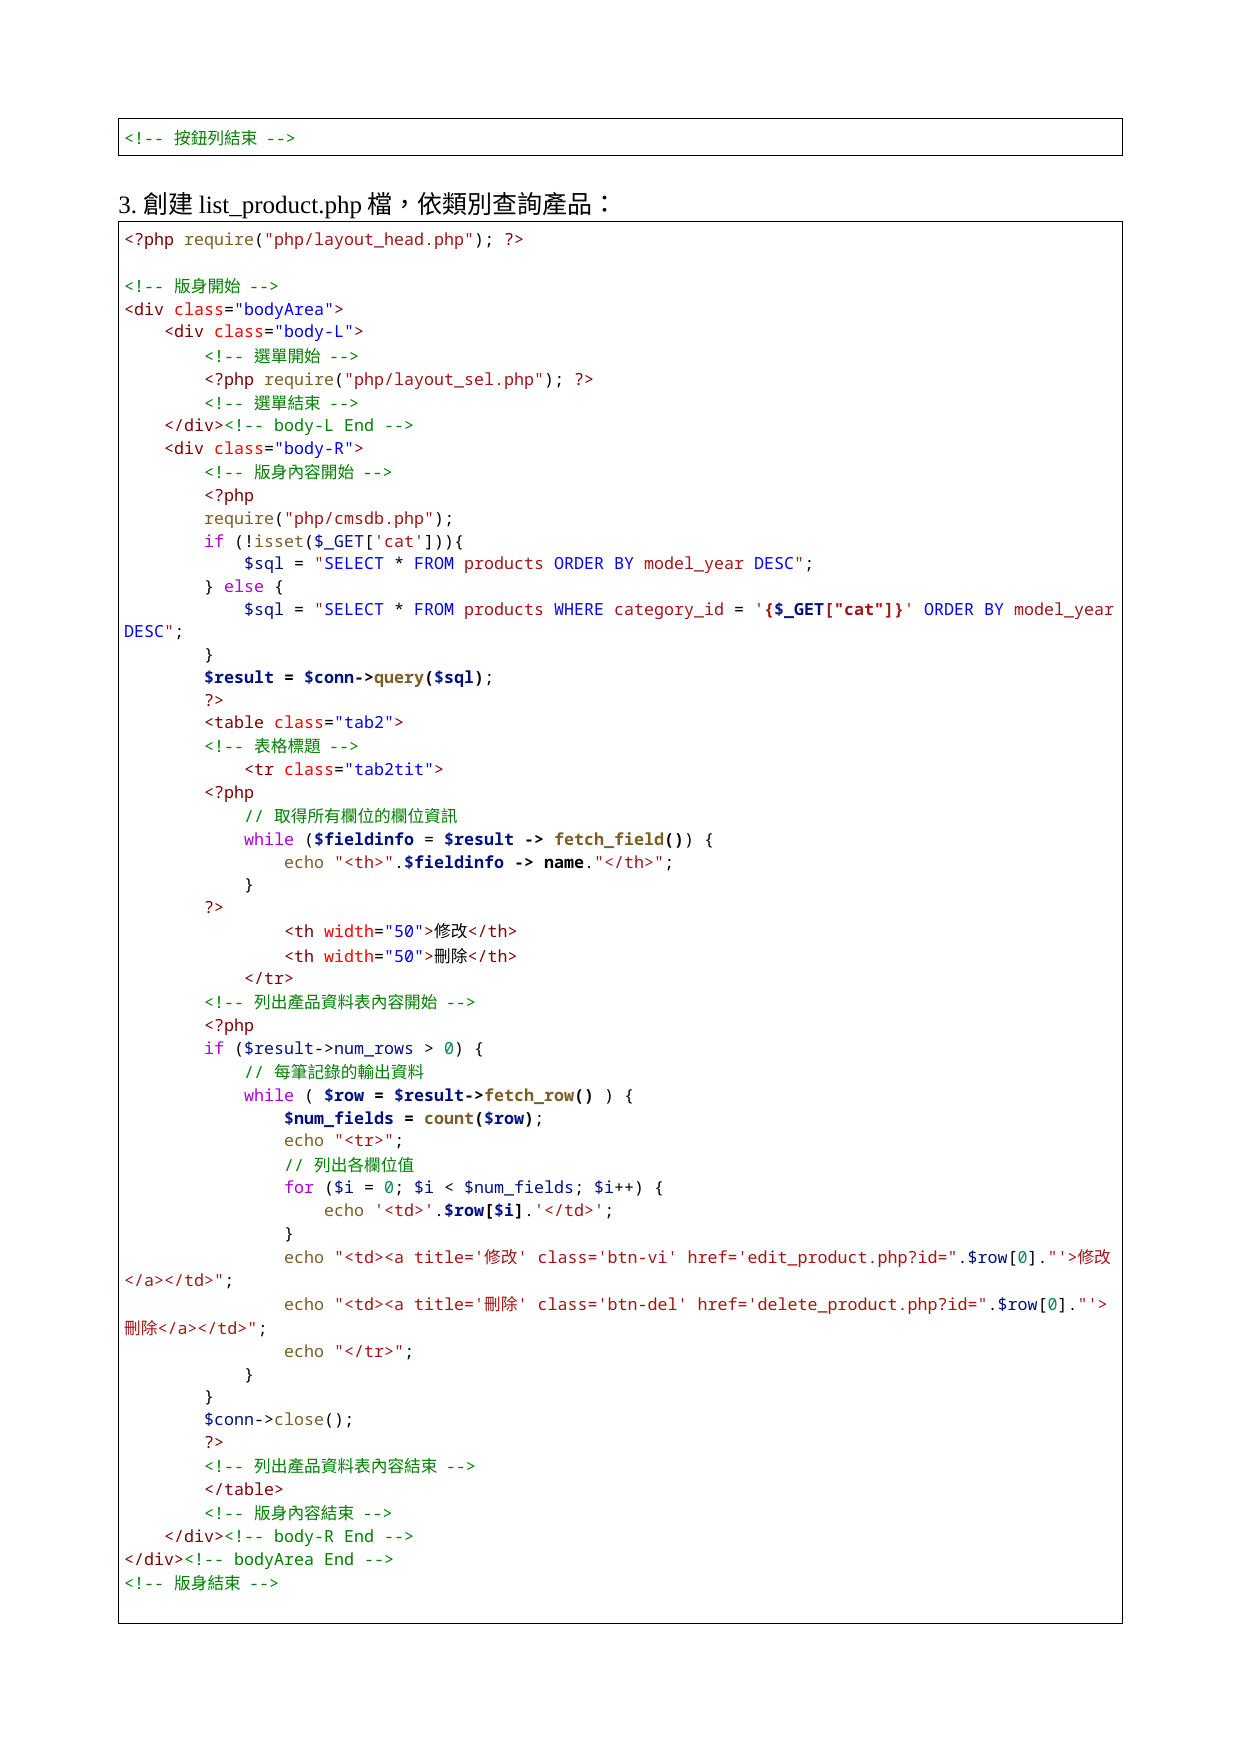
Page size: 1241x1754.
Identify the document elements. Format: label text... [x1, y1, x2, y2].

table_header <!-- 按鈕列結束 --> [119, 119, 1122, 155]
table_header <?php require("php/layout_head.php"); ?> <!-- 版身開始 --> <div class="bodyArea"> <div class="body-L"> <!-- 選單開始 --> <?php require("php/layout_sel.php"); ?> <!-- 選單結束 --> </div><!-- body-L End --> <div class="body-R"> <!-- 版身內容開始 --> <?php require("php/cmsdb.php"); if (!isset($_GET['cat'])){ $sql = "SELECT * FROM products ORDER BY model_year DESC"; } else { $sql = "SELECT * FROM products WHERE category_id = '{$_GET["cat"]}' ORDER BY model_year DESC"; } $result = $conn->query($sql); ?> <table class="tab2"> <!-- 表格標題 --> <tr class="tab2tit"> <?php // 取得所有欄位的欄位資訊 while ($fieldinfo = $result -> fetch_field()) { echo "<th>".$fieldinfo -> name."</th>"; } ?> <th width="50">修改</th> <th width="50">刪除</th> </tr> <!-- 列出產品資料表內容開始 --> <?php if ($result->num_rows > 0) { // 每筆記錄的輸出資料 while ( $row = $result->fetch_row() ) { $num_fields = count($row); echo "<tr>"; // 列出各欄位值 for ($i = 0; $i < $num_fields; $i++) { echo '<td>'.$row[$i].'</td>'; } echo "<td><a title='修改' class='btn-vi' href='edit_product.php?id=".$row[0]."'>修改</a></td>"; echo "<td><a title='刪除' class='btn-del' href='delete_product.php?id=".$row[0]."'>刪除</a></td>"; echo "</tr>"; } } $conn->close(); ?> <!-- 列出產品資料表內容結束 --> </table> <!-- 版身內容結束 --> </div><!-- body-R End --> </div><!-- bodyArea End --> <!-- 版身結束 --> [119, 222, 1122, 1622]
text 3. 創建 list_product.php檔，依類別查詢產品： [118, 185, 1122, 221]
